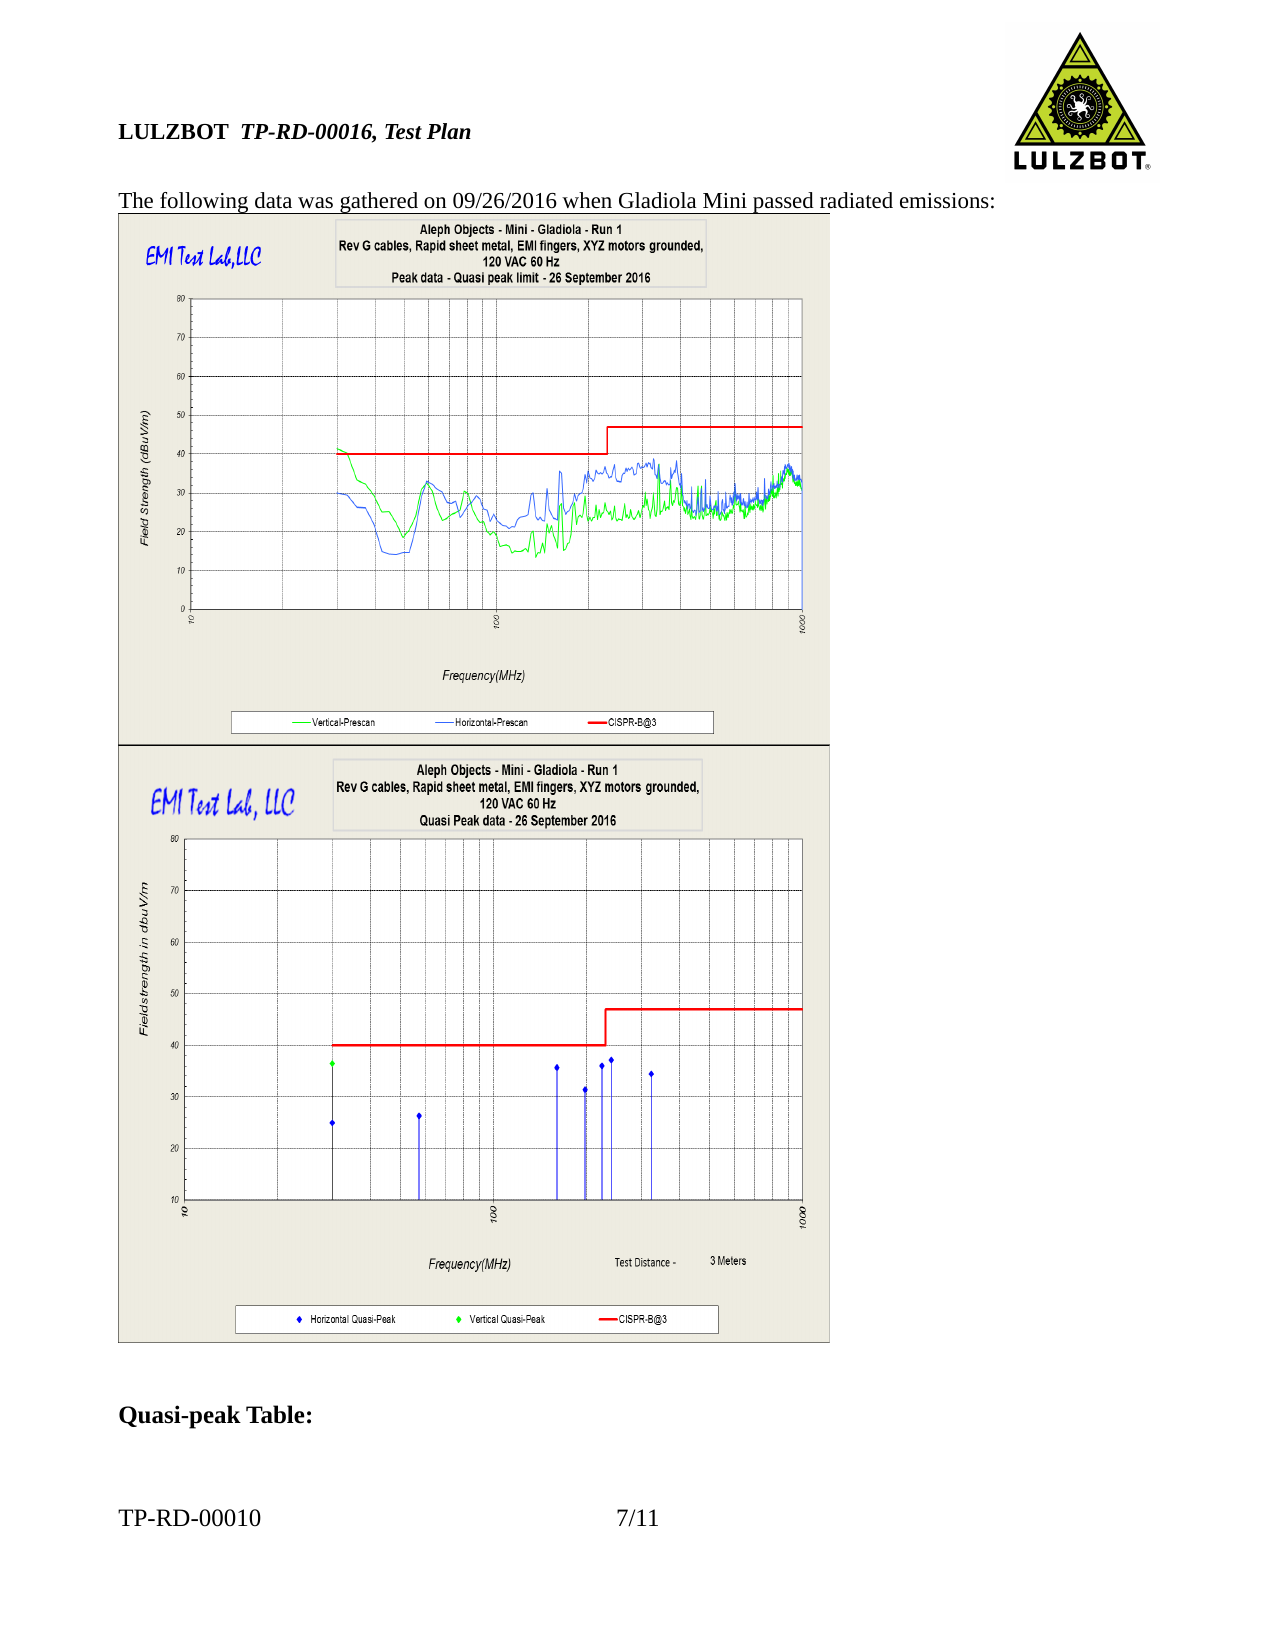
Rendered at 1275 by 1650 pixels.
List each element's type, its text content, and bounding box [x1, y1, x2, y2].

picture [118, 213, 830, 1343]
text The following data was gathered on 09/26/2016 when Gladiola Mini passed radiated emissions: [118, 187, 1157, 213]
text Quasi-peak Table: [118, 1400, 1157, 1429]
picture [1005, 22, 1160, 183]
